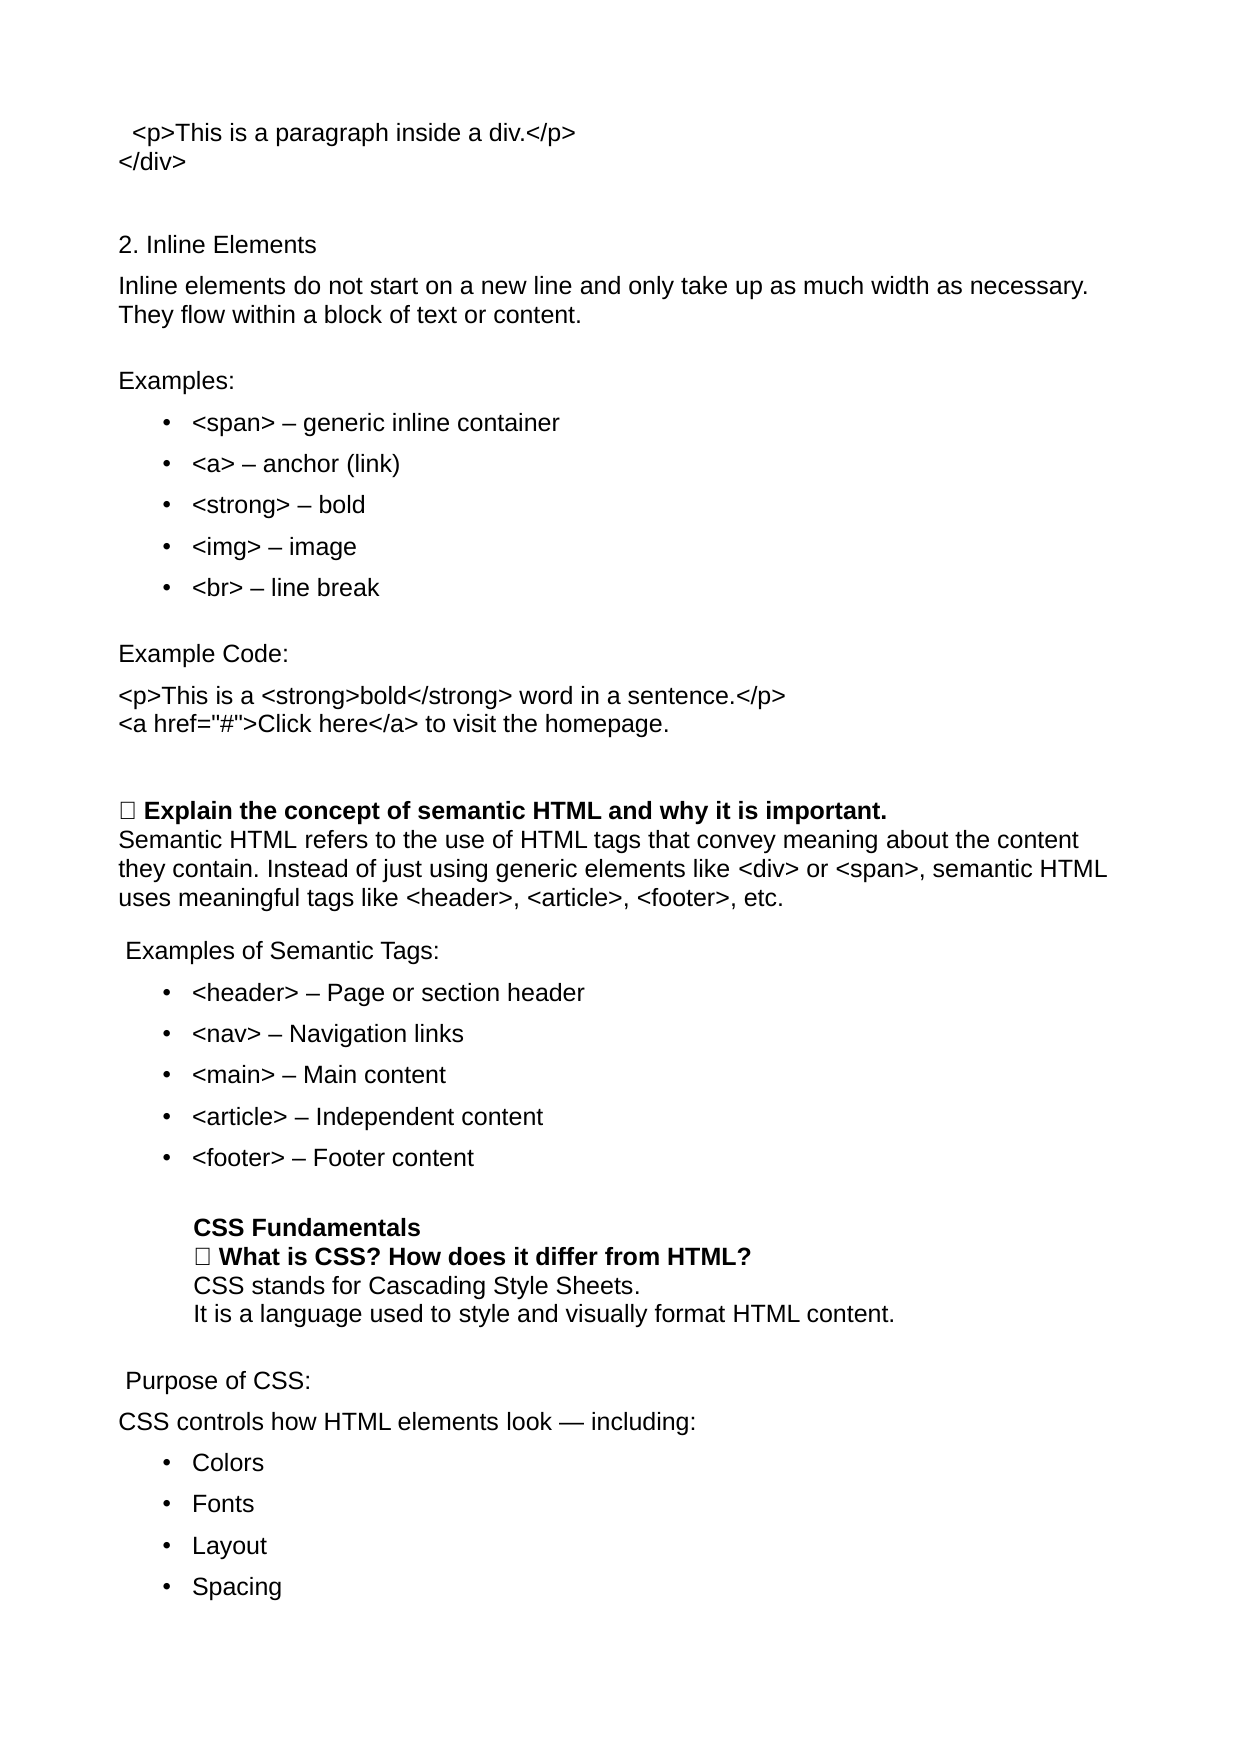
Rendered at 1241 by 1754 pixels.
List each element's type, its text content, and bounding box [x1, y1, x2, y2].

list <span> – generic inline container [162, 408, 1122, 436]
text <p>This is a <strong>bold</strong> word in a sentence.</p> [118, 681, 1122, 709]
subtitle Examples: [118, 366, 1122, 395]
list <img> – image [162, 532, 1122, 561]
list CSS Fundamentals [156, 1213, 1122, 1242]
list  What is CSS? How does it differ from HTML? [156, 1242, 1122, 1271]
list <strong> – bold [162, 490, 1122, 519]
subtitle 2. Inline Elements [118, 230, 1122, 259]
list <header> – Page or section header [162, 978, 1122, 1006]
text </div> [118, 147, 1122, 176]
subtitle Examples of Semantic Tags: [118, 936, 1122, 965]
list <article> – Independent content [162, 1102, 1122, 1131]
text  Explain the concept of semantic HTML and why it is important. [118, 796, 1122, 825]
list Colors [162, 1448, 1122, 1477]
text Semantic HTML refers to the use of HTML tags that convey meaning about the content they contain. Instead of just using generic elements like <div> or <span>, semantic HTML uses meaningful tags like <header>, <article>, <footer>, etc. [118, 825, 1122, 911]
list <a> – anchor (link) [162, 449, 1122, 478]
text <a href="#">Click here</a> to visit the homepage. [118, 709, 1122, 738]
list CSS stands for Cascading Style Sheets. It is a language used to style and visually format HTML content. [156, 1271, 1122, 1328]
text CSS controls how HTML elements look — including: [118, 1407, 1122, 1436]
list <nav> – Navigation links [162, 1019, 1122, 1048]
list Fonts [162, 1489, 1122, 1518]
list Spacing [162, 1572, 1122, 1601]
list <main> – Main content [162, 1060, 1122, 1089]
list <br> – line break [162, 573, 1122, 602]
text <p>This is a paragraph inside a div.</p> [118, 118, 1122, 147]
subtitle Purpose of CSS: [118, 1366, 1122, 1394]
subtitle Example Code: [118, 639, 1122, 668]
text Inline elements do not start on a new line and only take up as much width as necessary. They flow within a block of text or content. [118, 271, 1122, 329]
list <footer> – Footer content [162, 1143, 1122, 1172]
list Layout [162, 1531, 1122, 1560]
